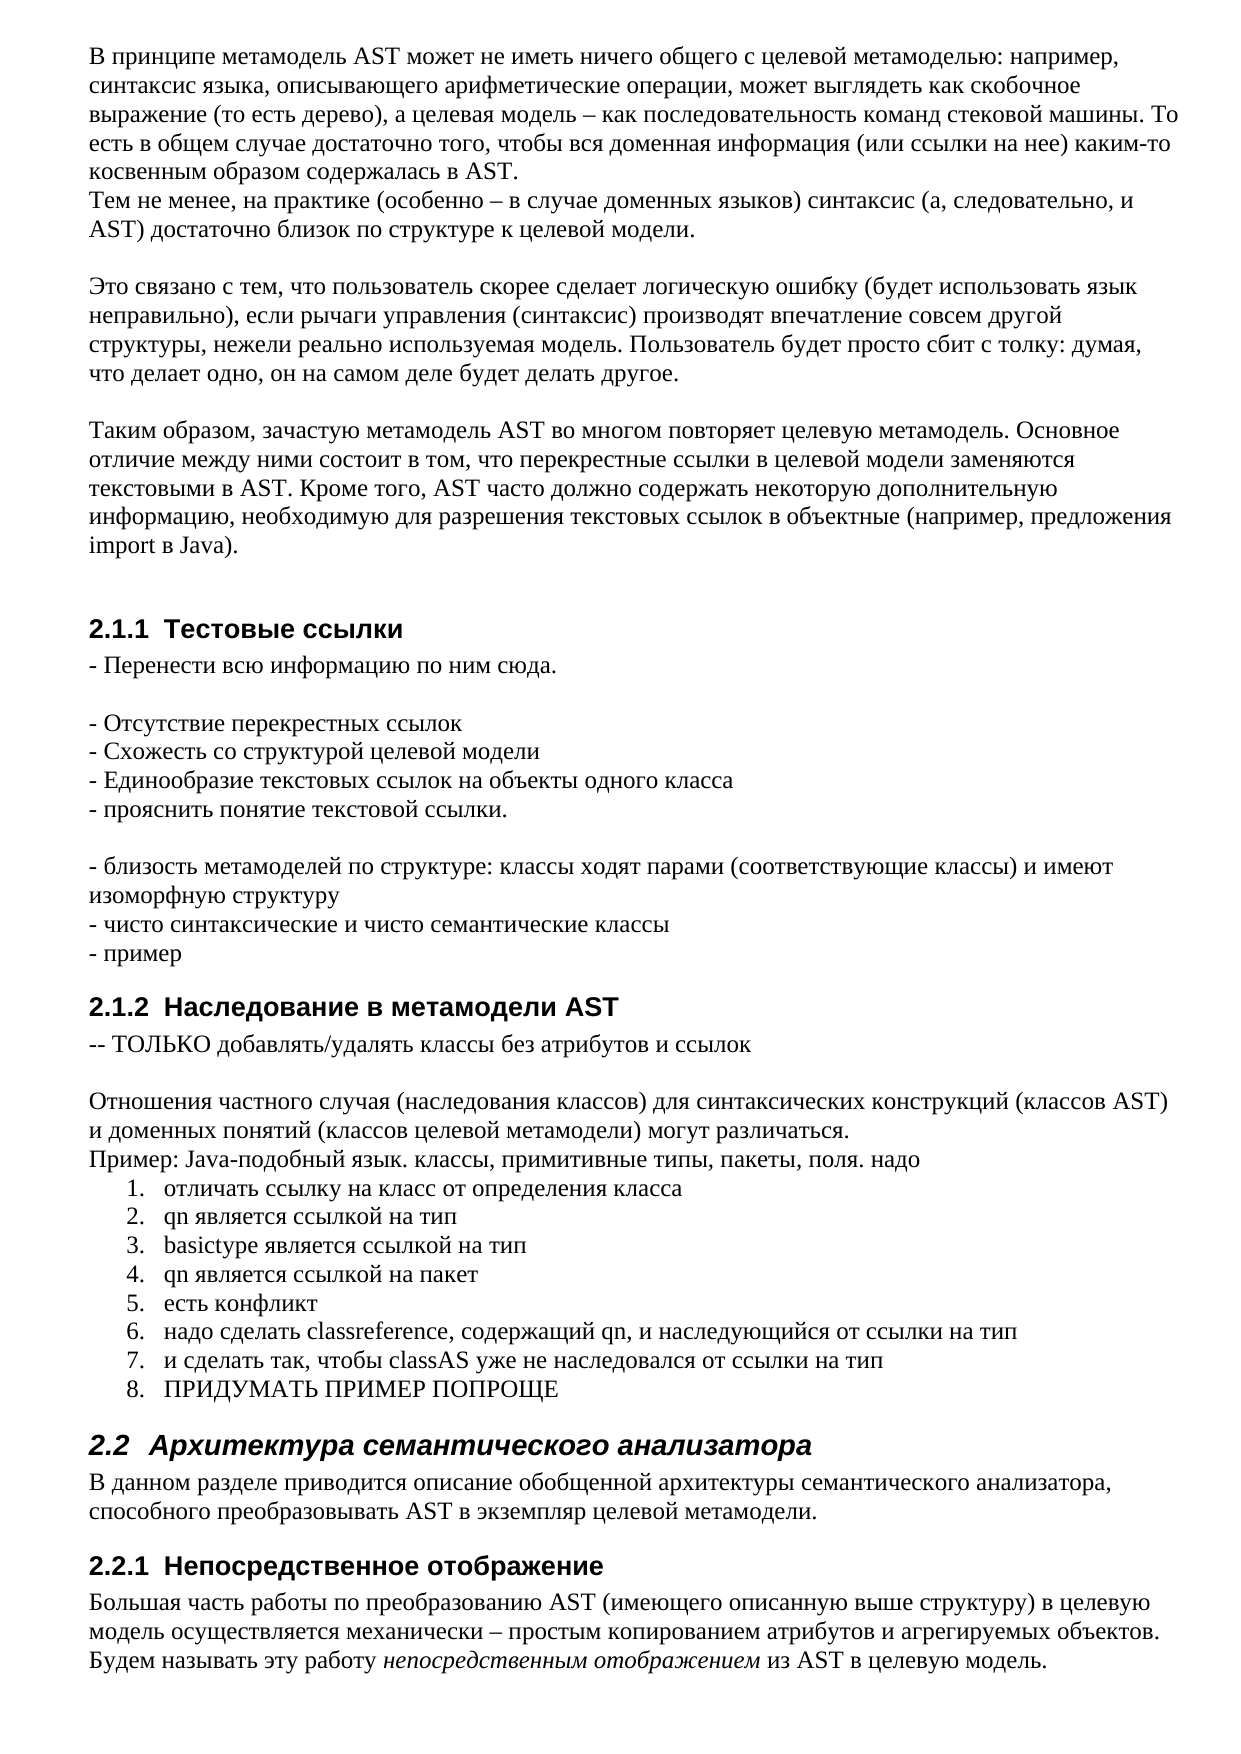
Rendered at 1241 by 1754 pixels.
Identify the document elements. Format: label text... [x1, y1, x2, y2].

text В данном разделе приводится описание обобщенной архитектуры семантического анализатора, способного преобразовывать AST в экземпляр целевой метамодели. [89, 1467, 1181, 1525]
text - близость метамоделей по структуре: классы ходят парами (соответствующие классы) и имеют изоморфную структуру [89, 851, 1181, 909]
text Большая часть работы по преобразованию AST (имеющего описанную выше структуру) в целевую модель осуществляется механически – простым копированием атрибутов и агрегируемых объектов. Будем называть эту работу непосредственным отображением из AST в целевую модель. [89, 1587, 1181, 1674]
subtitle Тестовые ссылки [89, 613, 1181, 644]
subtitle Непосредственное отображение [89, 1550, 1181, 1581]
text - Отсутствие перекрестных ссылок [89, 708, 1181, 736]
list qn является ссылкой на тип [126, 1201, 1181, 1230]
text - Схожесть со структурой целевой модели [89, 736, 1181, 765]
list отличать ссылку на класс от определения класса [126, 1173, 1181, 1201]
list и сделать так, чтобы classAS уже не наследовался от ссылки на тип [126, 1345, 1181, 1374]
text - прояснить понятие текстовой ссылки. [89, 794, 1181, 823]
subtitle Наследование в метамодели AST [89, 991, 1181, 1023]
text - чисто синтаксические и чисто семантические классы [89, 909, 1181, 938]
text В принципе метамодель AST может не иметь ничего общего с целевой метамоделью: например, синтаксис языка, описывающего арифметические операции, может выглядеть как скобочное выражение (то есть дерево), а целевая модель – как последовательность команд стековой машины. То есть в общем случае достаточно того, чтобы вся доменная информация (или ссылки на нее) каким-то косвенным образом содержалась в AST. [89, 41, 1181, 185]
text Тем не менее, на практике (особенно – в случае доменных языков) синтаксис (а, следовательно, и AST) достаточно близок по структуре к целевой модели. [89, 185, 1181, 243]
text Таким образом, зачастую метамодель AST во многом повторяет целевую метамодель. Основное отличие между ними состоит в том, что перекрестные ссылки в целевой модели заменяются текстовыми в AST. Кроме того, AST часто должно содержать некоторую дополнительную информацию, необходимую для разрешения текстовых ссылок в объектные (например, предложения import в Java). [89, 415, 1181, 559]
list ПРИДУМАТЬ ПРИМЕР ПОПРОЩЕ [126, 1374, 1181, 1403]
list qn является ссылкой на пакет [126, 1259, 1181, 1288]
text - пример [89, 938, 1181, 966]
subtitle Архитектура семантического анализатора [89, 1428, 1181, 1461]
text -- ТОЛЬКО добавлять/удалять классы без атрибутов и ссылок [89, 1029, 1181, 1058]
text Отношения частного случая (наследования классов) для синтаксических конструкций (классов AST) и доменных понятий (классов целевой метамодели) могут различаться. [89, 1086, 1181, 1144]
text Это связано с тем, что пользователь скорее сделает логическую ошибку (будет использовать язык неправильно), если рычаги управления (синтаксис) производят впечатление совсем другой структуры, нежели реально используемая модель. Пользователь будет просто сбит с толку: думая, что делает одно, он на самом деле будет делать другое. [89, 271, 1181, 386]
list есть конфликт [126, 1288, 1181, 1316]
list basictype является ссылкой на тип [126, 1230, 1181, 1259]
text Пример: Java-подобный язык. классы, примитивные типы, пакеты, поля. надо [89, 1144, 1181, 1173]
text - Единообразие текстовых ссылок на объекты одного класса [89, 765, 1181, 794]
list надо сделать classreference, содержащий qn, и наследующийся от ссылки на тип [126, 1316, 1181, 1345]
text - Перенести всю информацию по ним сюда. [89, 650, 1181, 679]
